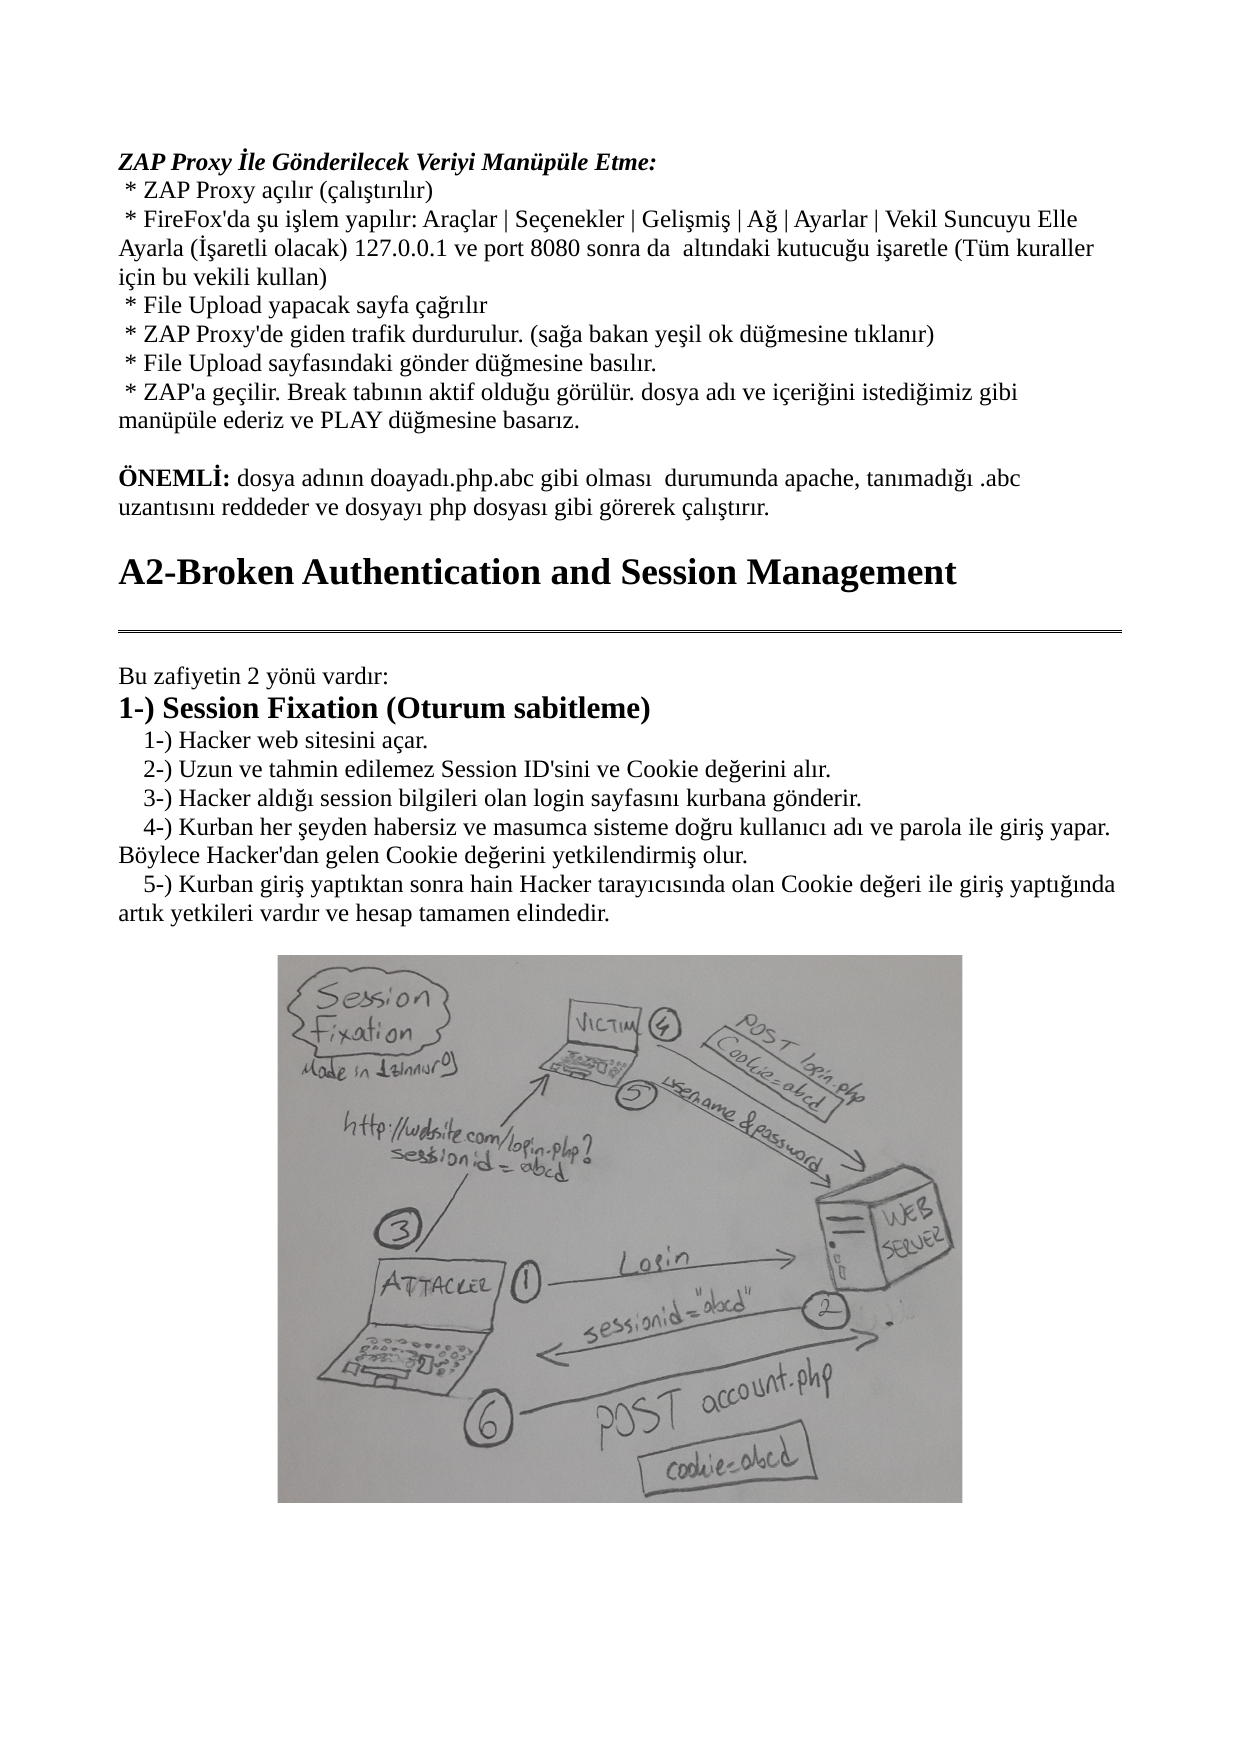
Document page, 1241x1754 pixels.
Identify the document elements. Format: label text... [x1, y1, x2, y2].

text 2-) Uzun ve tahmin edilemez Session ID'sini ve Cookie değerini alır. [118, 754, 1122, 783]
text * FireFox'da şu işlem yapılır: Araçlar | Seçenekler | Gelişmiş | Ağ | Ayarlar | Vekil Suncuyu Elle Ayarla (İşaretli olacak) 127.0.0.1 ve port 8080 sonra da altındaki kutucuğu işaretle (Tüm kuraller için bu vekili kullan) [118, 204, 1122, 291]
text * File Upload sayfasındaki gönder düğmesine basılır. [118, 348, 1122, 377]
text * ZAP Proxy açılır (çalıştırılır) [118, 176, 1122, 204]
text A2-Broken Authentication and Session Management [118, 549, 1122, 592]
text 5-) Kurban giriş yaptıktan sonra hain Hacker tarayıcısında olan Cookie değeri ile giriş yaptığında artık yetkileri vardır ve hesap tamamen elindedir. [118, 869, 1122, 927]
text Bu zafiyetin 2 yönü vardır: [118, 661, 1122, 690]
text * File Upload yapacak sayfa çağrılır [118, 291, 1122, 319]
text 1-) Hacker web sitesini açar. [118, 726, 1122, 754]
text 1-) Session Fixation (Oturum sabitleme) [118, 690, 1122, 726]
text 4-) Kurban her şeyden habersiz ve masumca sisteme doğru kullanıcı adı ve parola ile giriş yapar. Böylece Hacker'dan gelen Cookie değerini yetkilendirmiş olur. [118, 812, 1122, 869]
text * ZAP Proxy'de giden trafik durdurulur. (sağa bakan yeşil ok düğmesine tıklanır) [118, 319, 1122, 348]
text ZAP Proxy İle Gönderilecek Veriyi Manüpüle Etme: [118, 147, 1122, 176]
text ÖNEMLİ: dosya adının doayadı.php.abc gibi olması durumunda apache, tanımadığı .abc uzantısını reddeder ve dosyayı php dosyası gibi görerek çalıştırır. [118, 463, 1122, 521]
text 3-) Hacker aldığı session bilgileri olan login sayfasını kurbana gönderir. [118, 783, 1122, 812]
picture [277, 955, 963, 1503]
text * ZAP'a geçilir. Break tabının aktif olduğu görülür. dosya adı ve içeriğini istediğimiz gibi manüpüle ederiz ve PLAY düğmesine basarız. [118, 377, 1122, 434]
